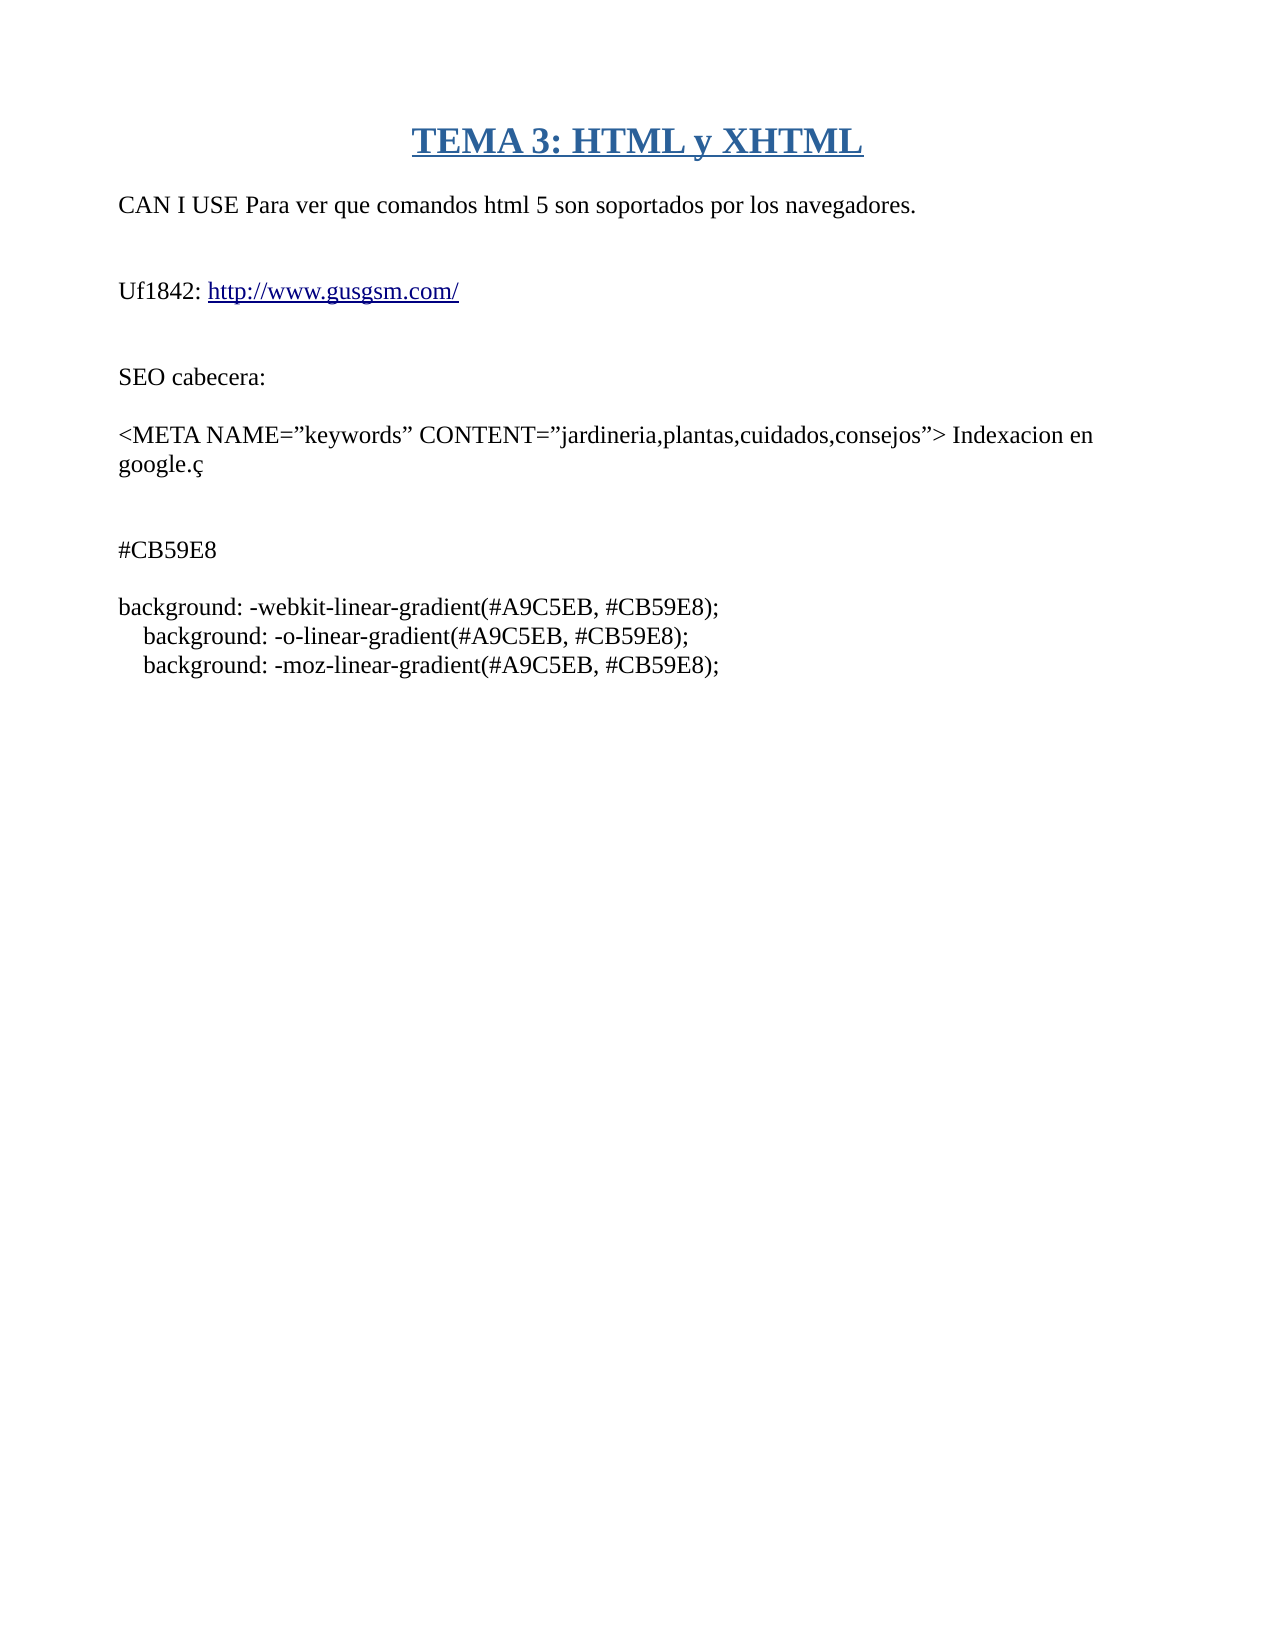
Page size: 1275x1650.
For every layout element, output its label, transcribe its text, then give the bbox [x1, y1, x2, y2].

text background: -webkit-linear-gradient(#A9C5EB, #CB59E8); [118, 592, 1157, 621]
text CAN I USE Para ver que comandos html 5 son soportados por los navegadores. [118, 190, 1157, 219]
text TEMA 3: HTML y XHTML [118, 118, 1157, 161]
text SEO cabecera: [118, 362, 1157, 391]
text #CB59E8 [118, 535, 1157, 564]
text <META NAME=”keywords” CONTENT=”jardineria,plantas,cuidados,consejos”> Indexacion en google.ç [118, 420, 1157, 477]
text Uf1842: http://www.gusgsm.com/ [118, 276, 1157, 305]
text background: -moz-linear-gradient(#A9C5EB, #CB59E8); [118, 650, 1157, 679]
text background: -o-linear-gradient(#A9C5EB, #CB59E8); [118, 621, 1157, 650]
